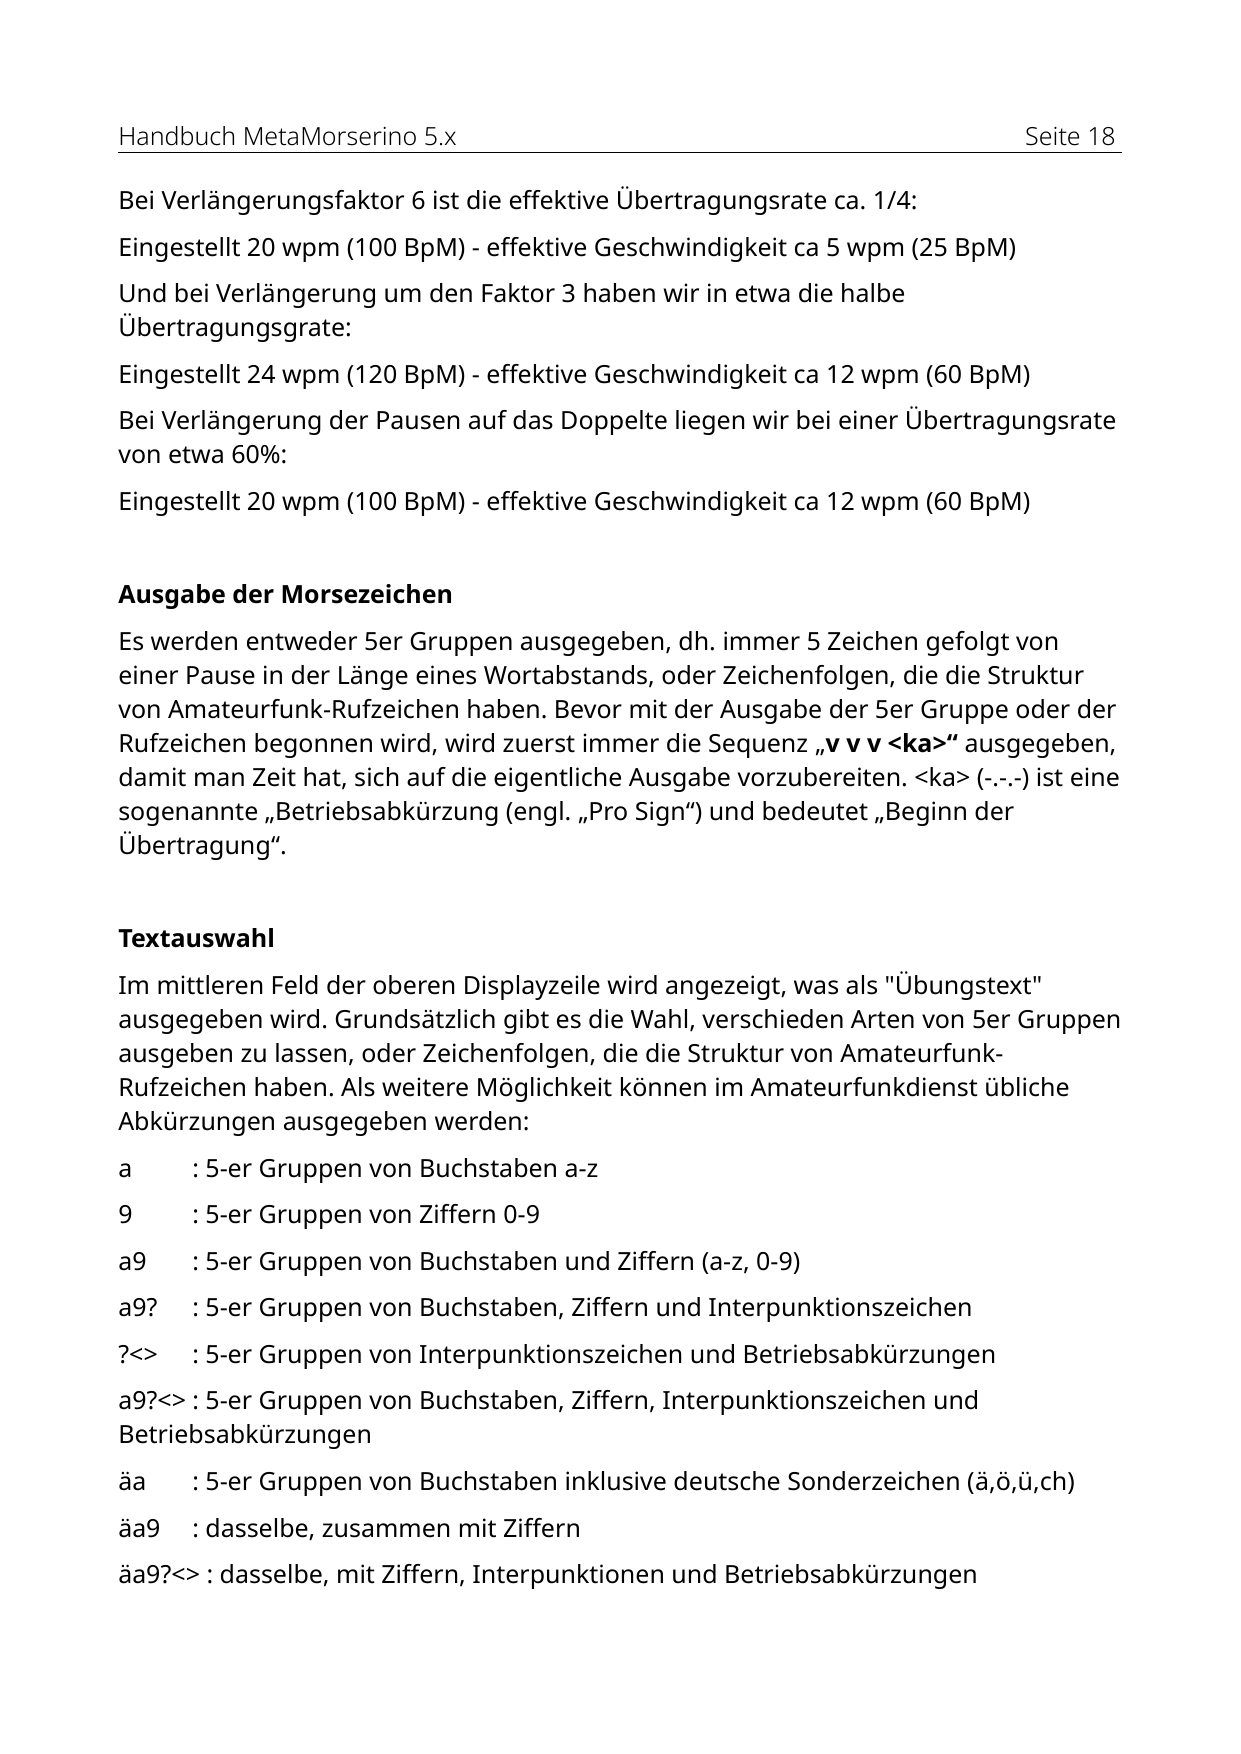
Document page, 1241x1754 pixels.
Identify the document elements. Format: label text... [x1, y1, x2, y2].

text a9 : 5-er Gruppen von Buchstaben und Ziffern (a-z, 0-9) [118, 1243, 1122, 1277]
text a9? : 5-er Gruppen von Buchstaben, Ziffern und Interpunktionszeichen [118, 1290, 1122, 1324]
text Eingestellt 20 wpm (100 BpM) - effektive Geschwindigkeit ca 12 wpm (60 BpM) [118, 484, 1122, 518]
text Eingestellt 20 wpm (100 BpM) - effektive Geschwindigkeit ca 5 wpm (25 BpM) [118, 229, 1122, 263]
text Eingestellt 24 wpm (120 BpM) - effektive Geschwindigkeit ca 12 wpm (60 BpM) [118, 356, 1122, 391]
text Bei Verlängerungsfaktor 6 ist die effektive Übertragungsrate ca. 1/4: [118, 183, 1122, 217]
text ?<> : 5-er Gruppen von Interpunktionszeichen und Betriebsabkürzungen [118, 1336, 1122, 1371]
text Bei Verlängerung der Pausen auf das Doppelte liegen wir bei einer Übertragungsrate von etwa 60%: [118, 403, 1122, 471]
text Und bei Verlängerung um den Faktor 3 haben wir in etwa die halbe Übertragungsgrate: [118, 276, 1122, 344]
text 9 : 5-er Gruppen von Ziffern 0-9 [118, 1197, 1122, 1231]
text Ausgabe der Morsezeichen [118, 577, 1122, 611]
text Im mittleren Feld der oberen Displayzeile wird angezeigt, was als "Übungstext" ausgegeben wird. Grundsätzlich gibt es die Wahl, verschieden Arten von 5er Gruppen ausgeben zu lassen, oder Zeichenfolgen, die die Struktur von Amateurfunk-Rufzeichen haben. Als weitere Möglichkeit können im Amateurfunkdienst übliche Abkürzungen ausgegeben werden: [118, 967, 1122, 1138]
text Es werden entweder 5er Gruppen ausgegeben, dh. immer 5 Zeichen gefolgt von einer Pause in der Länge eines Wortabstands, oder Zeichenfolgen, die die Struktur von Amateurfunk-Rufzeichen haben. Bevor mit der Ausgabe der 5er Gruppe oder der Rufzeichen begonnen wird, wird zuerst immer die Sequenz „v v v <ka>“ ausgegeben, damit man Zeit hat, sich auf die eigentliche Ausgabe vorzubereiten. <ka> (-.-.-) ist eine sogenannte „Betriebsabkürzung (engl. „Pro Sign“) und bedeutet „Beginn der Übertragung“. [118, 623, 1122, 862]
text äa : 5-er Gruppen von Buchstaben inklusive deutsche Sonderzeichen (ä,ö,ü,ch) [118, 1464, 1122, 1498]
text äa9?<> : dasselbe, mit Ziffern, Interpunktionen und Betriebsabkürzungen [118, 1557, 1122, 1591]
text a9?<> : 5-er Gruppen von Buchstaben, Ziffern, Interpunktionszeichen und Betriebsabkürzungen [118, 1383, 1122, 1451]
text a : 5-er Gruppen von Buchstaben a-z [118, 1150, 1122, 1184]
text äa9 : dasselbe, zusammen mit Ziffern [118, 1510, 1122, 1544]
text Textauswahl [118, 921, 1122, 955]
